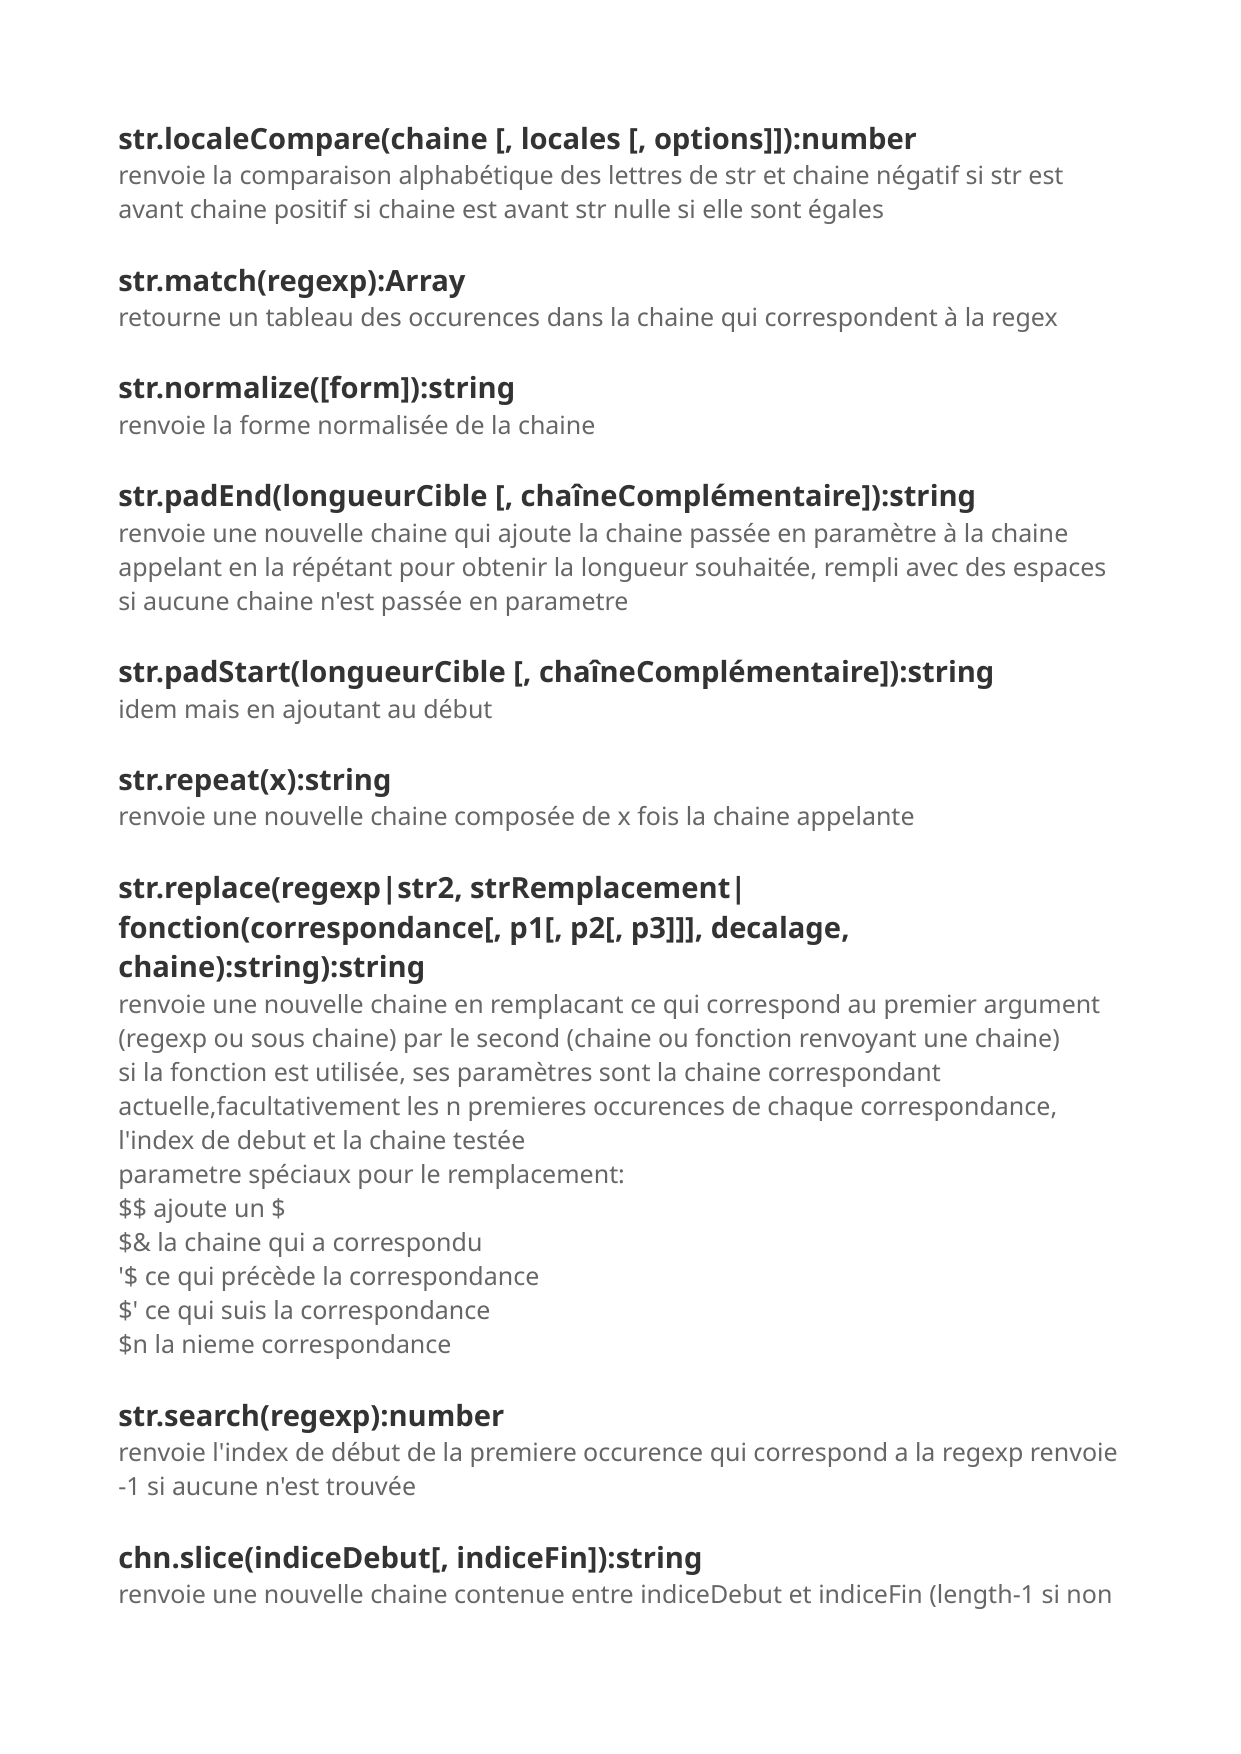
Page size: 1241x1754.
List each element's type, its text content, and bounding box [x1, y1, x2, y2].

text str.match(regexp):Array [118, 260, 1122, 300]
text $$ ajoute un $ [118, 1191, 1122, 1225]
text '$ ce qui précède la correspondance [118, 1259, 1122, 1293]
text si la fonction est utilisée, ses paramètres sont la chaine correspondant actuelle,facultativement les n premieres occurences de chaque correspondance, l'index de debut et la chaine testée [118, 1054, 1122, 1157]
text str.localeCompare(chaine [, locales [, options]]):number [118, 118, 1122, 158]
text chn.slice(indiceDebut[, indiceFin]):string [118, 1537, 1122, 1577]
text $& la chaine qui a correspondu [118, 1225, 1122, 1259]
text str.replace(regexp|str2, strRemplacement|fonction(correspondance[, p1[, p2[, p3]]], decalage, chaine):string):string [118, 867, 1122, 986]
text renvoie l'index de début de la premiere occurence qui correspond a la regexp renvoie -1 si aucune n'est trouvée [118, 1435, 1122, 1503]
text str.padEnd(longueurCible [, chaîneComplémentaire]):string [118, 476, 1122, 515]
text str.search(regexp):number [118, 1395, 1122, 1435]
text renvoie la comparaison alphabétique des lettres de str et chaine négatif si str est avant chaine positif si chaine est avant str nulle si elle sont égales [118, 158, 1122, 226]
text idem mais en ajoutant au début [118, 691, 1122, 725]
text retourne un tableau des occurences dans la chaine qui correspondent à la regex [118, 300, 1122, 334]
text $' ce qui suis la correspondance [118, 1293, 1122, 1327]
text renvoie une nouvelle chaine qui ajoute la chaine passée en paramètre à la chaine appelant en la répétant pour obtenir la longueur souhaitée, rempli avec des espaces si aucune chaine n'est passée en parametre [118, 515, 1122, 617]
text str.padStart(longueurCible [, chaîneComplémentaire]):string [118, 652, 1122, 691]
text str.repeat(x):string [118, 759, 1122, 799]
text str.normalize([form]):string [118, 368, 1122, 407]
text renvoie une nouvelle chaine composée de x fois la chaine appelante [118, 799, 1122, 833]
text parametre spéciaux pour le remplacement: [118, 1157, 1122, 1191]
text renvoie une nouvelle chaine en remplacant ce qui correspond au premier argument (regexp ou sous chaine) par le second (chaine ou fonction renvoyant une chaine) [118, 986, 1122, 1054]
text $n la nieme correspondance [118, 1327, 1122, 1361]
text renvoie une nouvelle chaine contenue entre indiceDebut et indiceFin (length-1 si non [118, 1577, 1122, 1611]
text renvoie la forme normalisée de la chaine [118, 407, 1122, 442]
